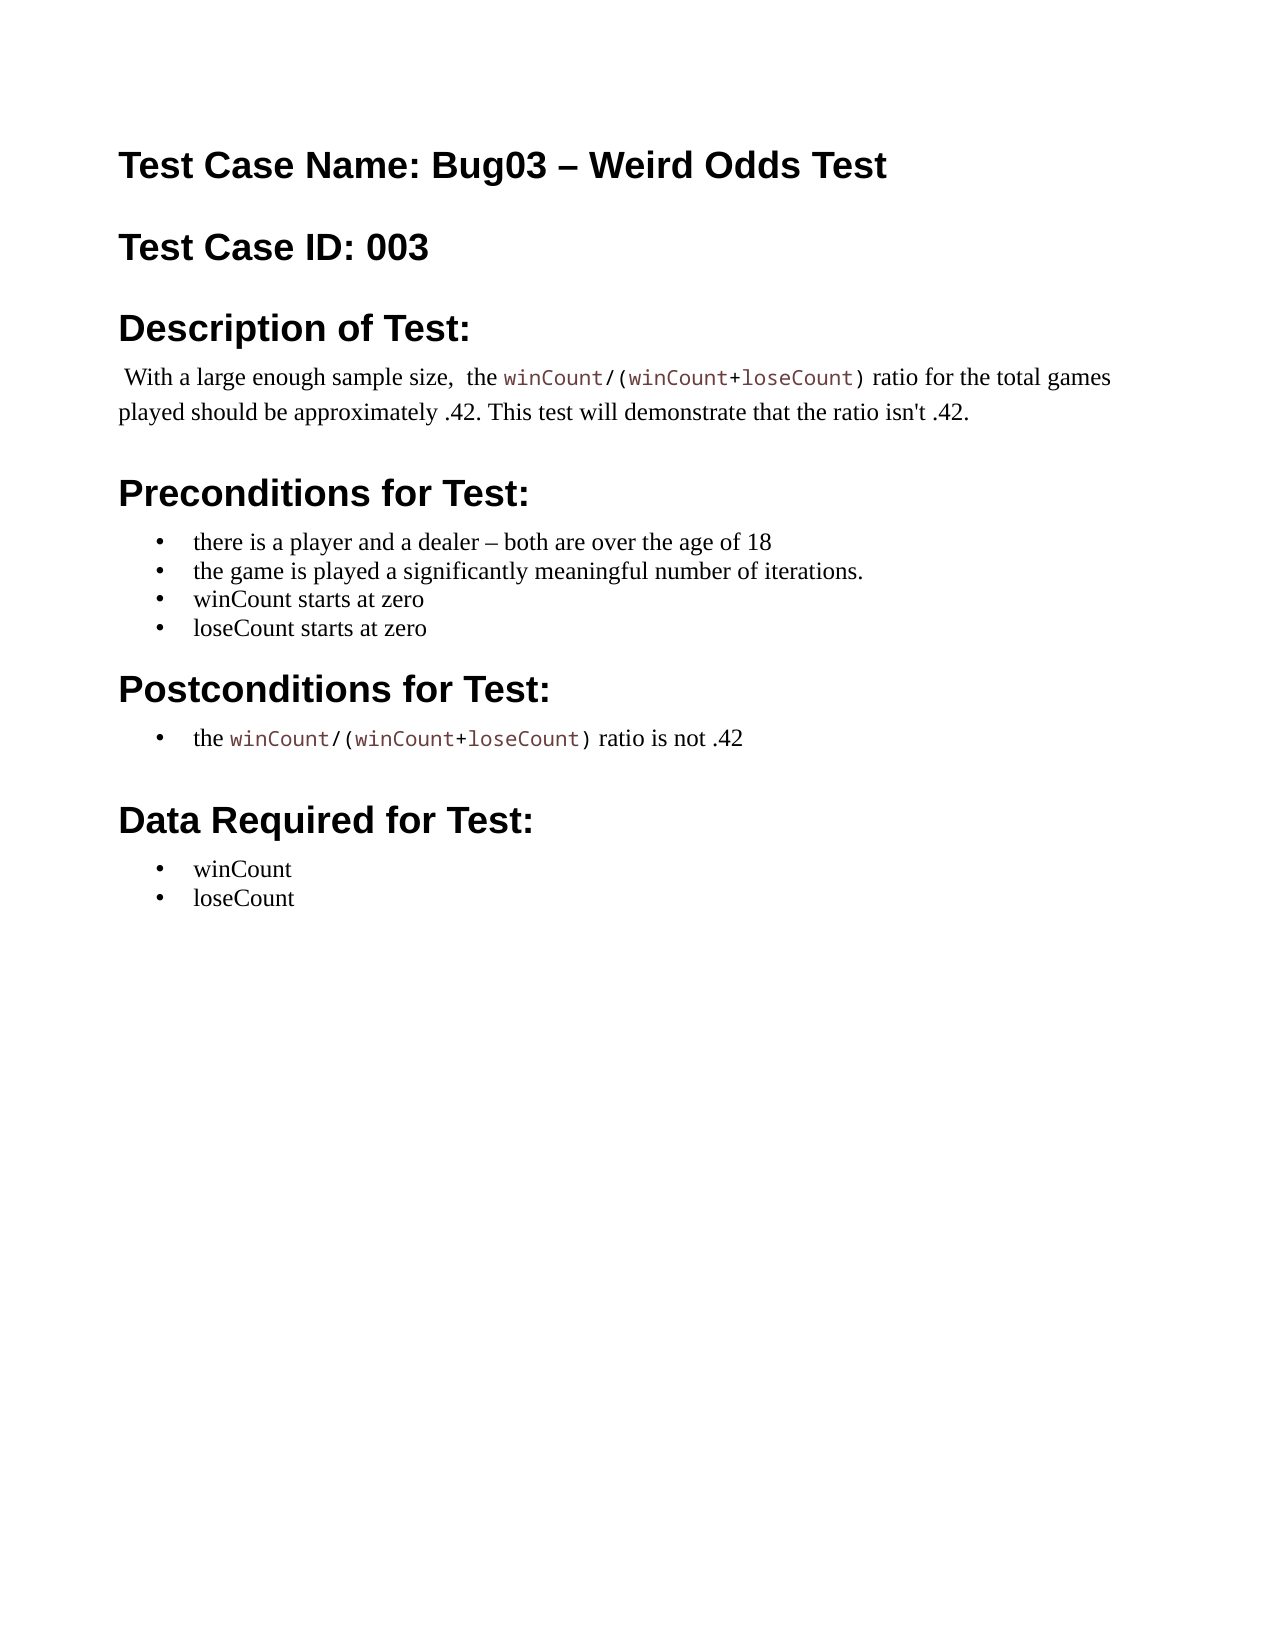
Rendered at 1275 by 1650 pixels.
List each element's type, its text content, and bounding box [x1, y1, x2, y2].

list the game is played a significantly meaningful number of iterations. [156, 556, 1157, 584]
list winCount [156, 854, 1157, 883]
subtitle Postconditions for Test: [118, 667, 1157, 711]
subtitle Data Required for Test: [118, 798, 1157, 842]
list loseCount [156, 883, 1157, 912]
subtitle Test Case ID: 003 [118, 224, 1157, 268]
list the winCount/(winCount+loseCount) ratio is not .42 [156, 723, 1157, 753]
subtitle Preconditions for Test: [118, 471, 1157, 514]
text With a large enough sample size, the winCount/(winCount+loseCount) ratio for the total games played should be approximately .42. This test will demonstrate that the ratio isn't .42. [118, 362, 1157, 426]
list loseCount starts at zero [156, 613, 1157, 642]
list there is a player and a dealer – both are over the age of 18 [156, 527, 1157, 556]
subtitle Description of Test: [118, 305, 1157, 349]
list winCount starts at zero [156, 584, 1157, 613]
subtitle Test Case Name: Bug03 – Weird Odds Test [118, 143, 1157, 187]
